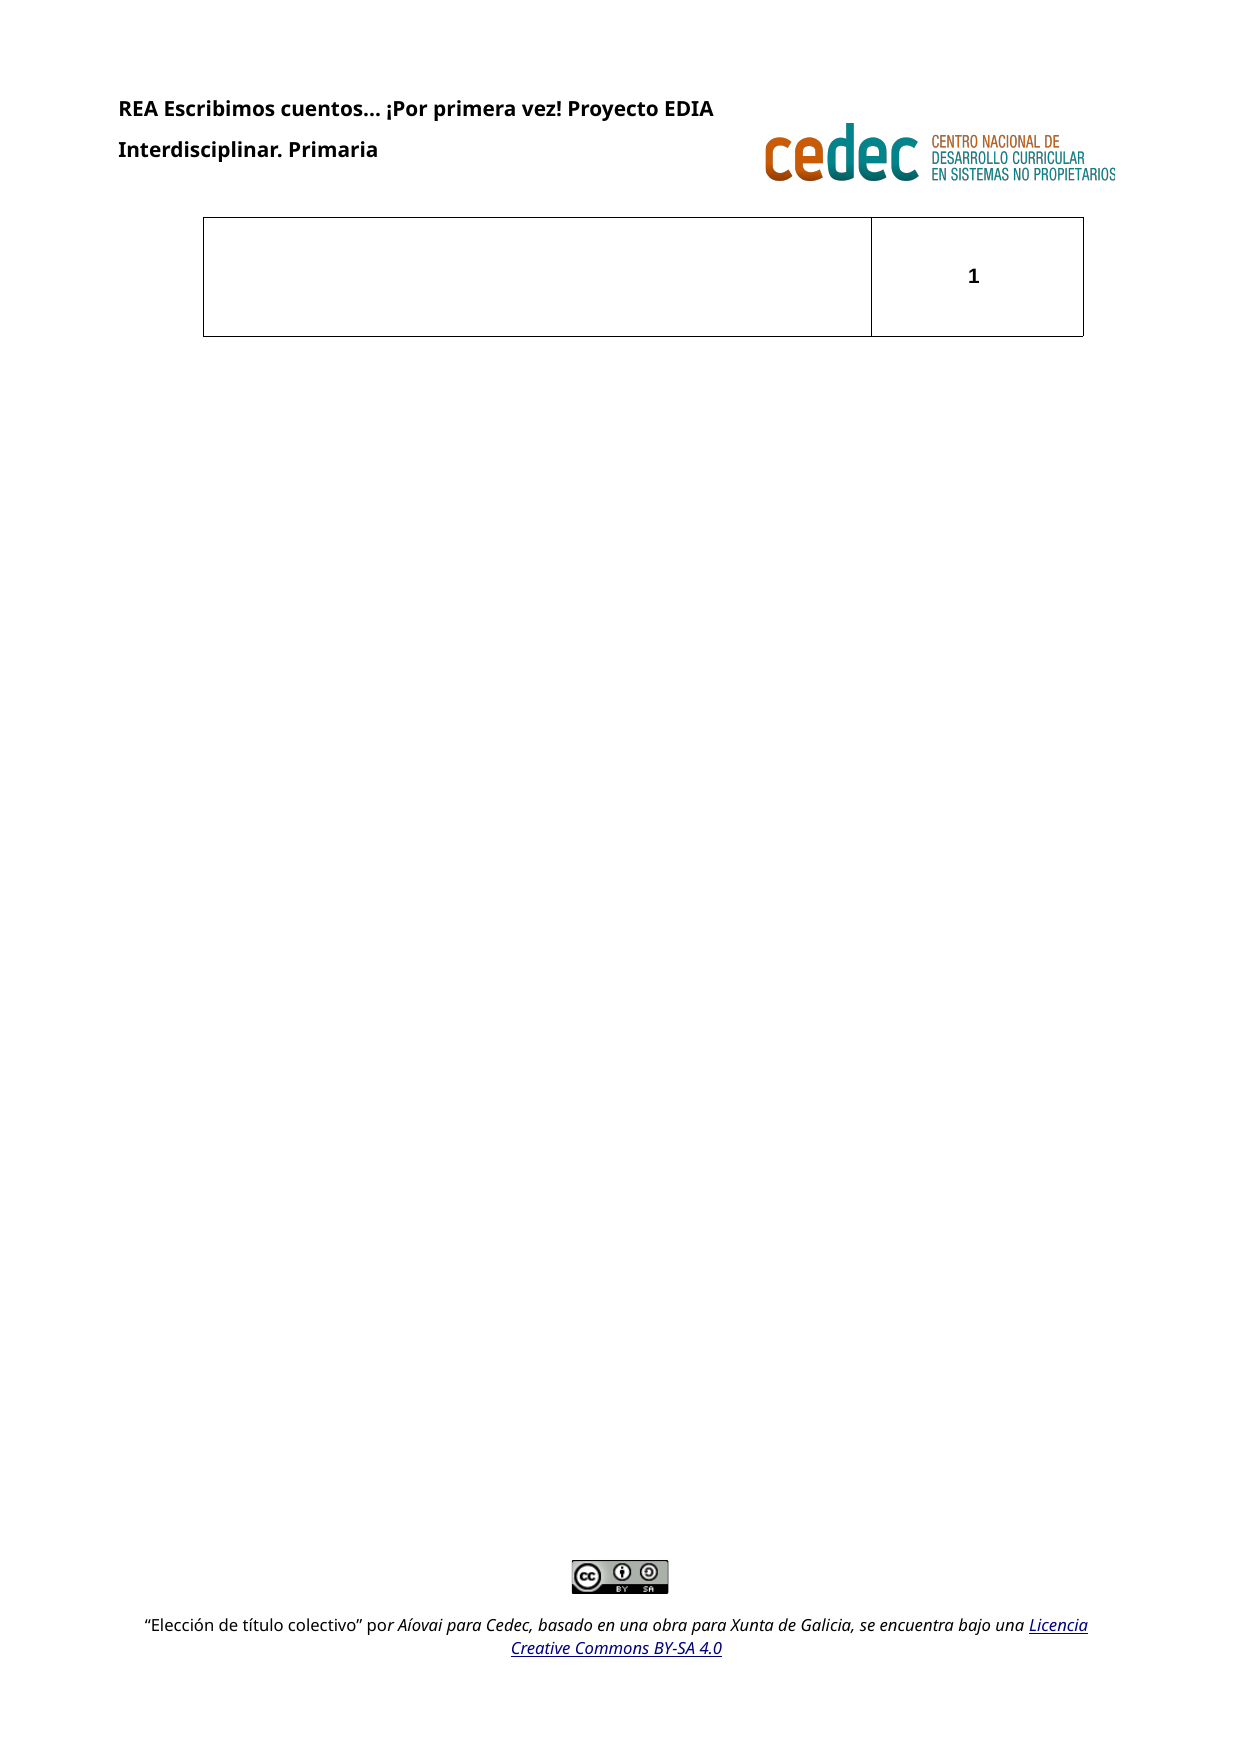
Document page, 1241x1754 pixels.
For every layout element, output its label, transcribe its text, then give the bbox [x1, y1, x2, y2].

table_cell [204, 218, 871, 336]
picture [571, 1560, 669, 1594]
table_cell 1 [872, 218, 1083, 336]
picture [765, 123, 1116, 181]
